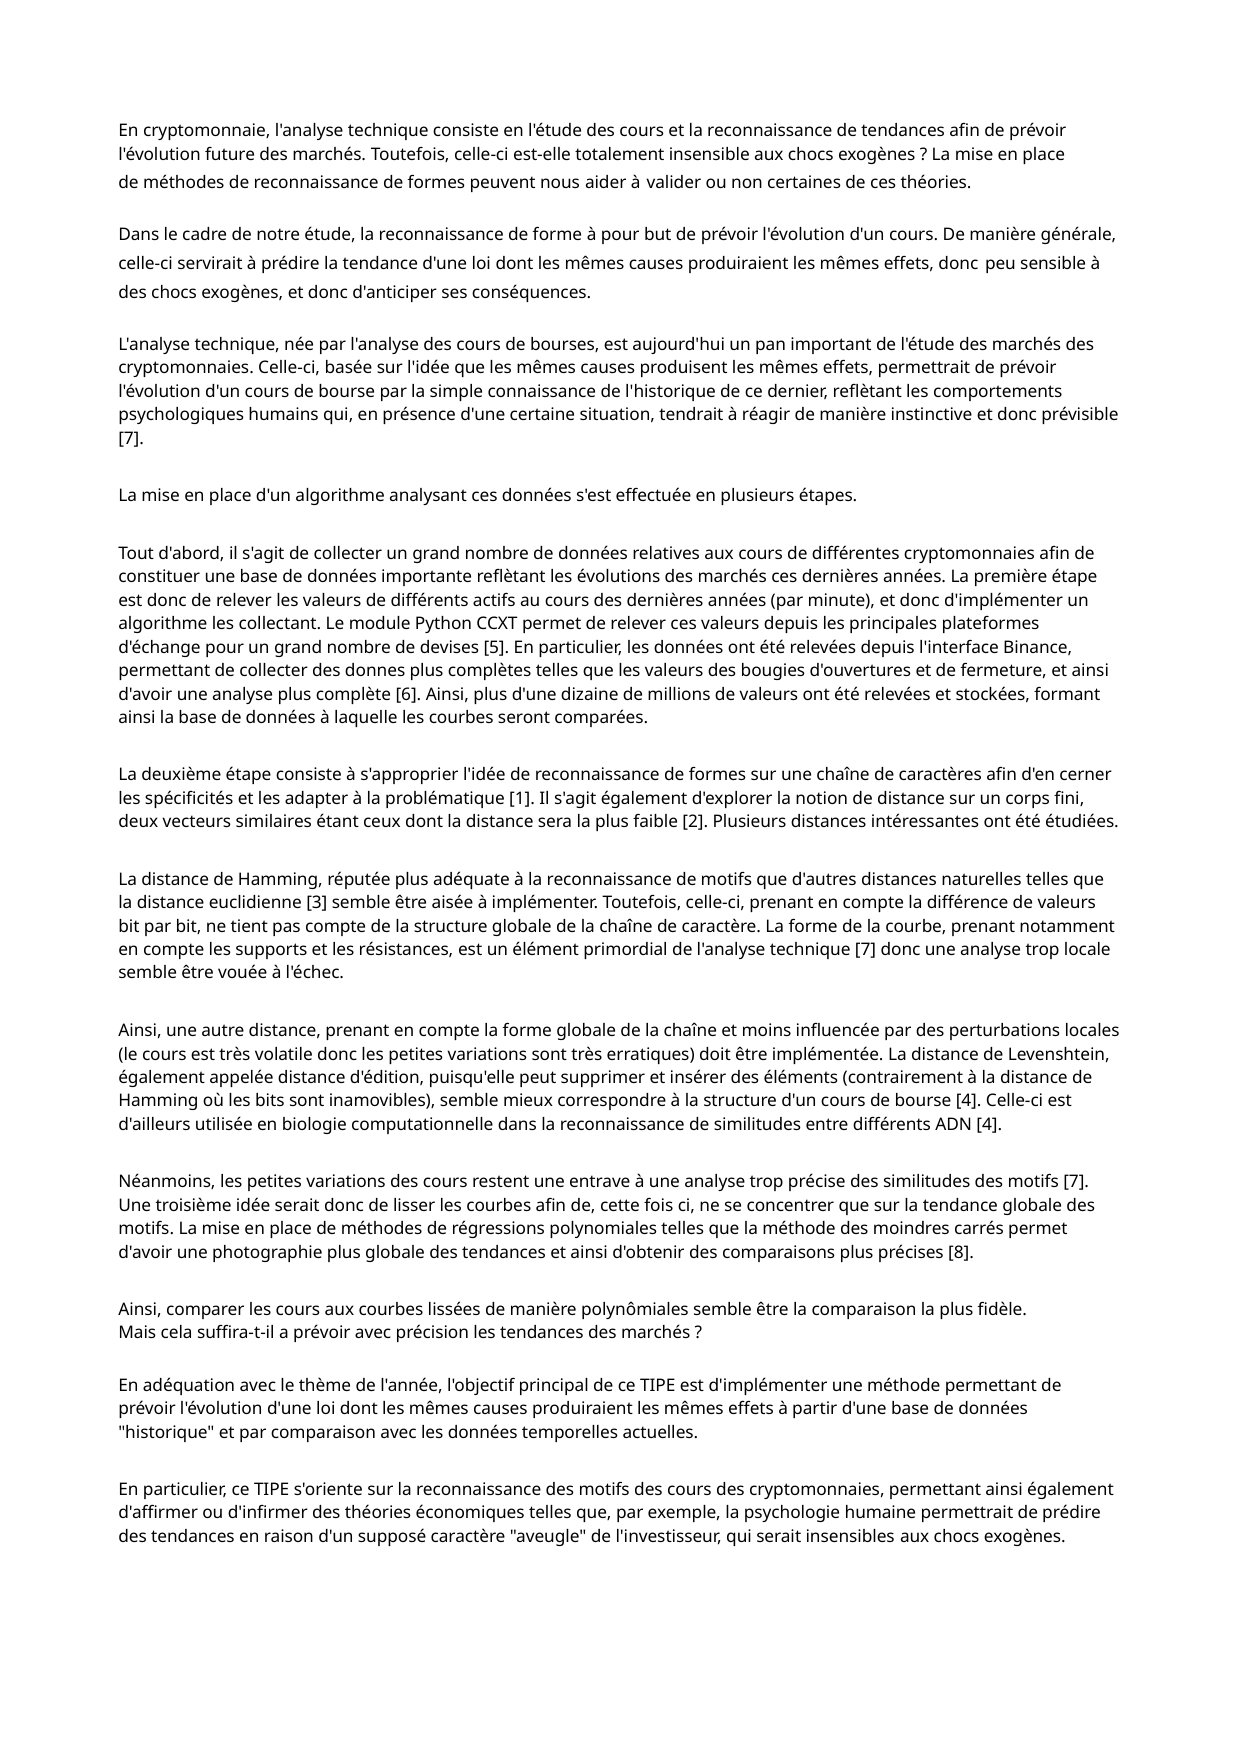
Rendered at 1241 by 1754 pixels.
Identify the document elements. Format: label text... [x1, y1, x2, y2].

text En cryptomonnaie, l'analyse technique consiste en l'étude des cours et la reconnaissance de tendances afin de prévoir l'évolution future des marchés. Toutefois, celle-ci est-elle totalement insensible aux chocs exogènes ? La mise en place de méthodes de reconnaissance de formes peuvent nous aider à valider ou non certaines de ces théories. [118, 118, 1122, 194]
text En adéquation avec le thème de l'année, l'objectif principal de ce TIPE est d'implémenter une méthode permettant de prévoir l'évolution d'une loi dont les mêmes causes produiraient les mêmes effets à partir d'une base de données "historique" et par comparaison avec les données temporelles actuelles. En particulier, ce TIPE s'oriente sur la reconnaissance des motifs des cours des cryptomonnaies, permettant ainsi également d'affirmer ou d'infirmer des théories économiques telles que, par exemple, la psychologie humaine permettrait de prédire des tendances en raison d'un supposé caractère "aveugle" de l'investisseur, qui serait insensibles aux chocs exogènes. [118, 1373, 1122, 1547]
text Dans le cadre de notre étude, la reconnaissance de forme à pour but de prévoir l'évolution d'un cours. De manière générale, celle-ci servirait à prédire la tendance d'une loi dont les mêmes causes produiraient les mêmes effets, donc peu sensible à des chocs exogènes, et donc d'anticiper ses conséquences. [118, 222, 1122, 303]
text L'analyse technique, née par l'analyse des cours de bourses, est aujourd'hui un pan important de l'étude des marchés des cryptomonnaies. Celle-ci, basée sur l'idée que les mêmes causes produisent les mêmes effets, permettrait de prévoir l'évolution d'un cours de bourse par la simple connaissance de l'historique de ce dernier, reflètant les comportements psychologiques humains qui, en présence d'une certaine situation, tendrait à réagir de manière instinctive et donc prévisible [7]. La mise en place d'un algorithme analysant ces données s'est effectuée en plusieurs étapes. Tout d'abord, il s'agit de collecter un grand nombre de données relatives aux cours de différentes cryptomonnaies afin de constituer une base de données importante reflètant les évolutions des marchés ces dernières années. La première étape est donc de relever les valeurs de différents actifs au cours des dernières années (par minute), et donc d'implémenter un algorithme les collectant. Le module Python CCXT permet de relever ces valeurs depuis les principales plateformes d'échange pour un grand nombre de devises [5]. En particulier, les données ont été relevées depuis l'interface Binance, permettant de collecter des donnes plus complètes telles que les valeurs des bougies d'ouvertures et de fermeture, et ainsi d'avoir une analyse plus complète [6]. Ainsi, plus d'une dizaine de millions de valeurs ont été relevées et stockées, formant ainsi la base de données à laquelle les courbes seront comparées. La deuxième étape consiste à s'approprier l'idée de reconnaissance de formes sur une chaîne de caractères afin d'en cerner les spécificités et les adapter à la problématique [1]. Il s'agit également d'explorer la notion de distance sur un corps fini, deux vecteurs similaires étant ceux dont la distance sera la plus faible [2]. Plusieurs distances intéressantes ont été étudiées. La distance de Hamming, réputée plus adéquate à la reconnaissance de motifs que d'autres distances naturelles telles que la distance euclidienne [3] semble être aisée à implémenter. Toutefois, celle-ci, prenant en compte la différence de valeurs bit par bit, ne tient pas compte de la structure globale de la chaîne de caractère. La forme de la courbe, prenant notamment en compte les supports et les résistances, est un élément primordial de l'analyse technique [7] donc une analyse trop locale semble être vouée à l'échec. Ainsi, une autre distance, prenant en compte la forme globale de la chaîne et moins influencée par des perturbations locales (le cours est très volatile donc les petites variations sont très erratiques) doit être implémentée. La distance de Levenshtein, également appelée distance d'édition, puisqu'elle peut supprimer et insérer des éléments (contrairement à la distance de Hamming où les bits sont inamovibles), semble mieux correspondre à la structure d'un cours de bourse [4]. Celle-ci est d'ailleurs utilisée en biologie computationnelle dans la reconnaissance de similitudes entre différents ADN [4]. Néanmoins, les petites variations des cours restent une entrave à une analyse trop précise des similitudes des motifs [7]. Une troisième idée serait donc de lisser les courbes afin de, cette fois ci, ne se concentrer que sur la tendance globale des motifs. La mise en place de méthodes de régressions polynomiales telles que la méthode des moindres carrés permet d'avoir une photographie plus globale des tendances et ainsi d'obtenir des comparaisons plus précises [8]. Ainsi, comparer les cours aux courbes lissées de manière polynômiales semble être la comparaison la plus fidèle. Mais cela suffira-t-il a prévoir avec précision les tendances des marchés ? [118, 332, 1122, 1344]
